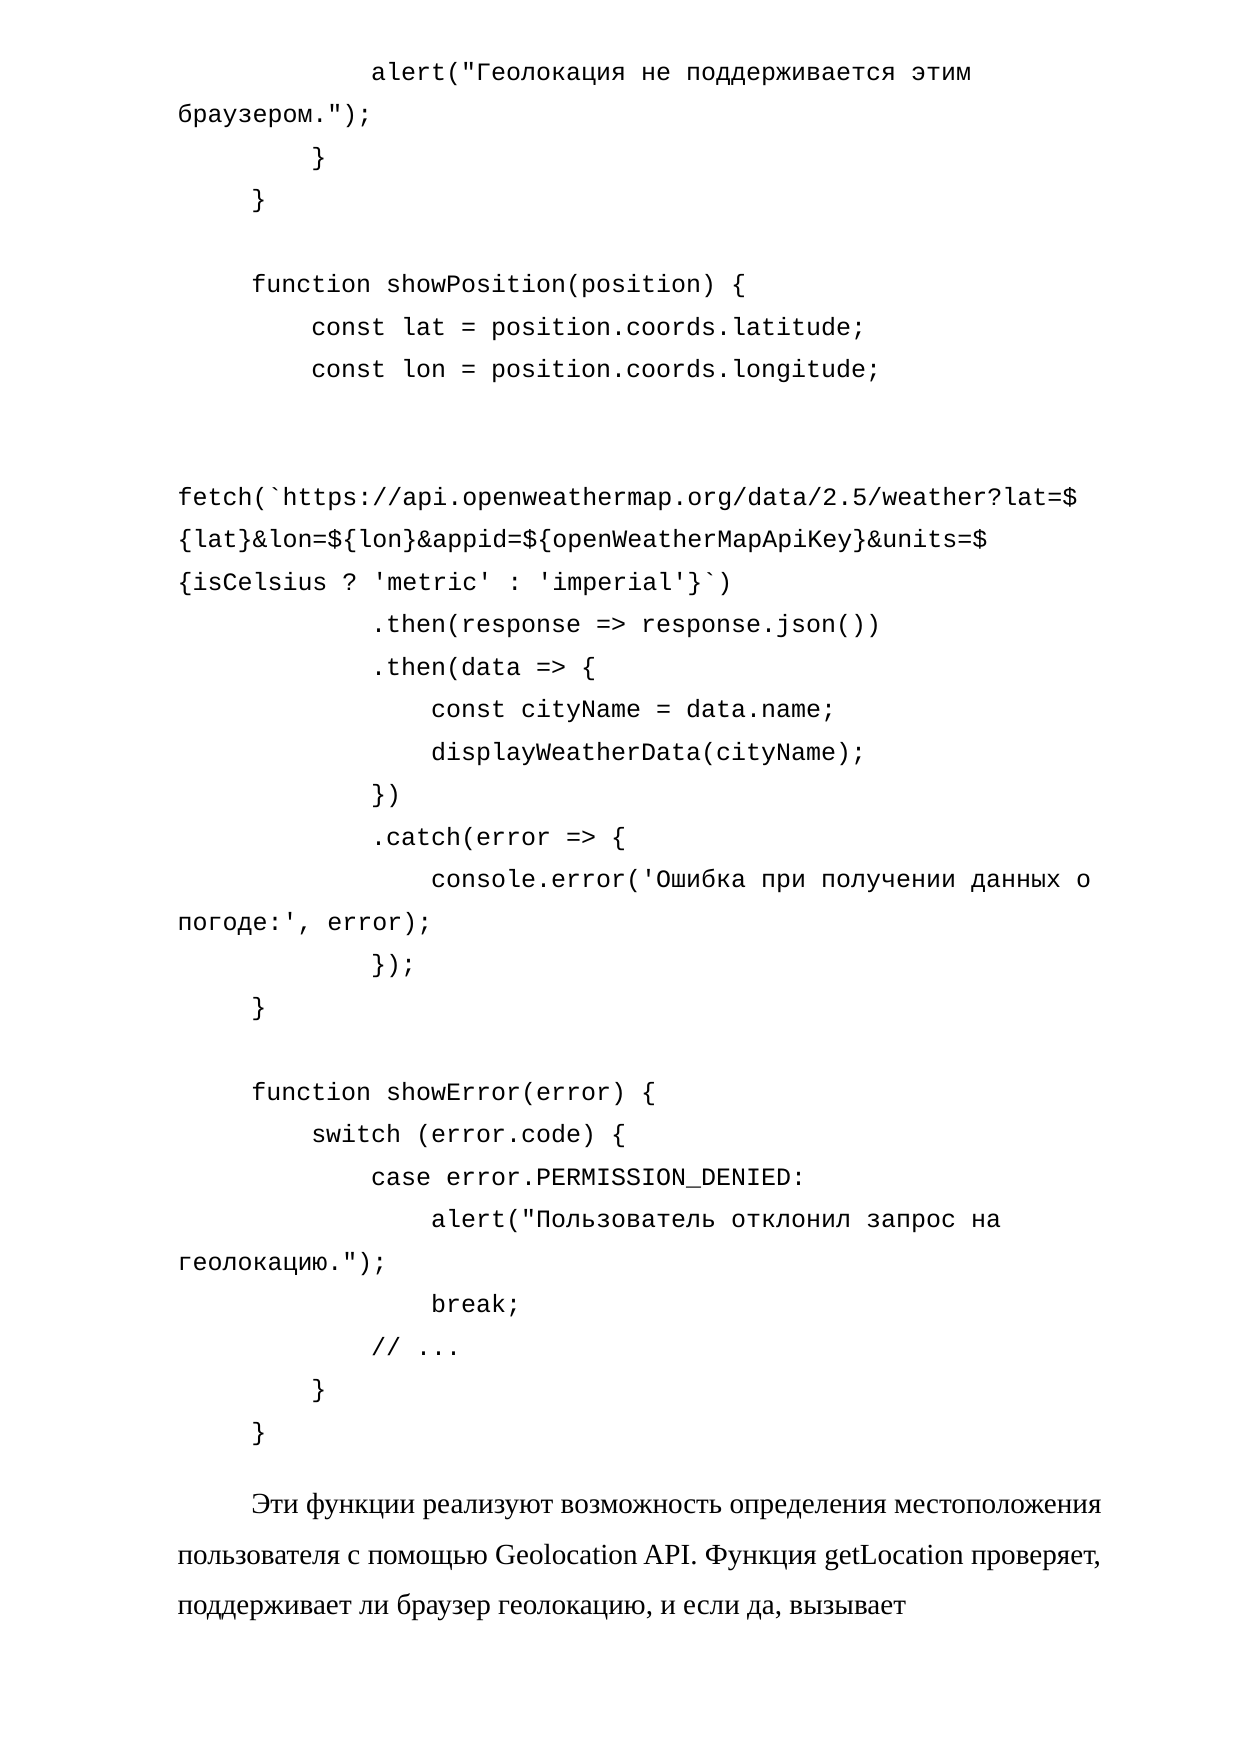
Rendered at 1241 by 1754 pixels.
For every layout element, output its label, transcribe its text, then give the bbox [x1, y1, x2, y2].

text break; [177, 1292, 1122, 1320]
text Эти функции реализуют возможность определения местоположения пользователя с помощью Geolocation API. Функция getLocation проверяет, поддерживает ли браузер геолокацию, и если да, вызывает [177, 1487, 1122, 1621]
text .then(response => response.json()) [177, 612, 1122, 640]
text const lon = position.coords.longitude; [177, 357, 1122, 385]
text }); [177, 952, 1122, 980]
text const lat = position.coords.latitude; [177, 314, 1122, 342]
text alert("Геолокация не поддерживается этим браузером."); [177, 59, 1122, 130]
text console.error('Ошибка при получении данных о погоде:', error); [177, 867, 1122, 937]
text // ... [177, 1334, 1122, 1362]
text case error.PERMISSION_DENIED: [177, 1164, 1122, 1192]
text switch (error.code) { [177, 1122, 1122, 1150]
text function showPosition(position) { [177, 272, 1122, 300]
text .then(data => { [177, 654, 1122, 682]
text }) [177, 782, 1122, 810]
text } [177, 144, 1122, 172]
text .catch(error => { [177, 824, 1122, 852]
text } [177, 187, 1122, 215]
text fetch(`https://api.openweathermap.org/data/2.5/weather?lat=${lat}&lon=${lon}&appid=${openWeatherMapApiKey}&units=${isCelsius ? 'metric' : 'imperial'}`) [177, 442, 1122, 597]
text displayWeatherData(cityName); [177, 739, 1122, 767]
text alert("Пользователь отклонил запрос на геолокацию."); [177, 1207, 1122, 1277]
text const cityName = data.name; [177, 697, 1122, 725]
text } [177, 994, 1122, 1022]
text } [177, 1377, 1122, 1405]
text function showError(error) { [177, 1079, 1122, 1107]
text } [177, 1419, 1122, 1447]
